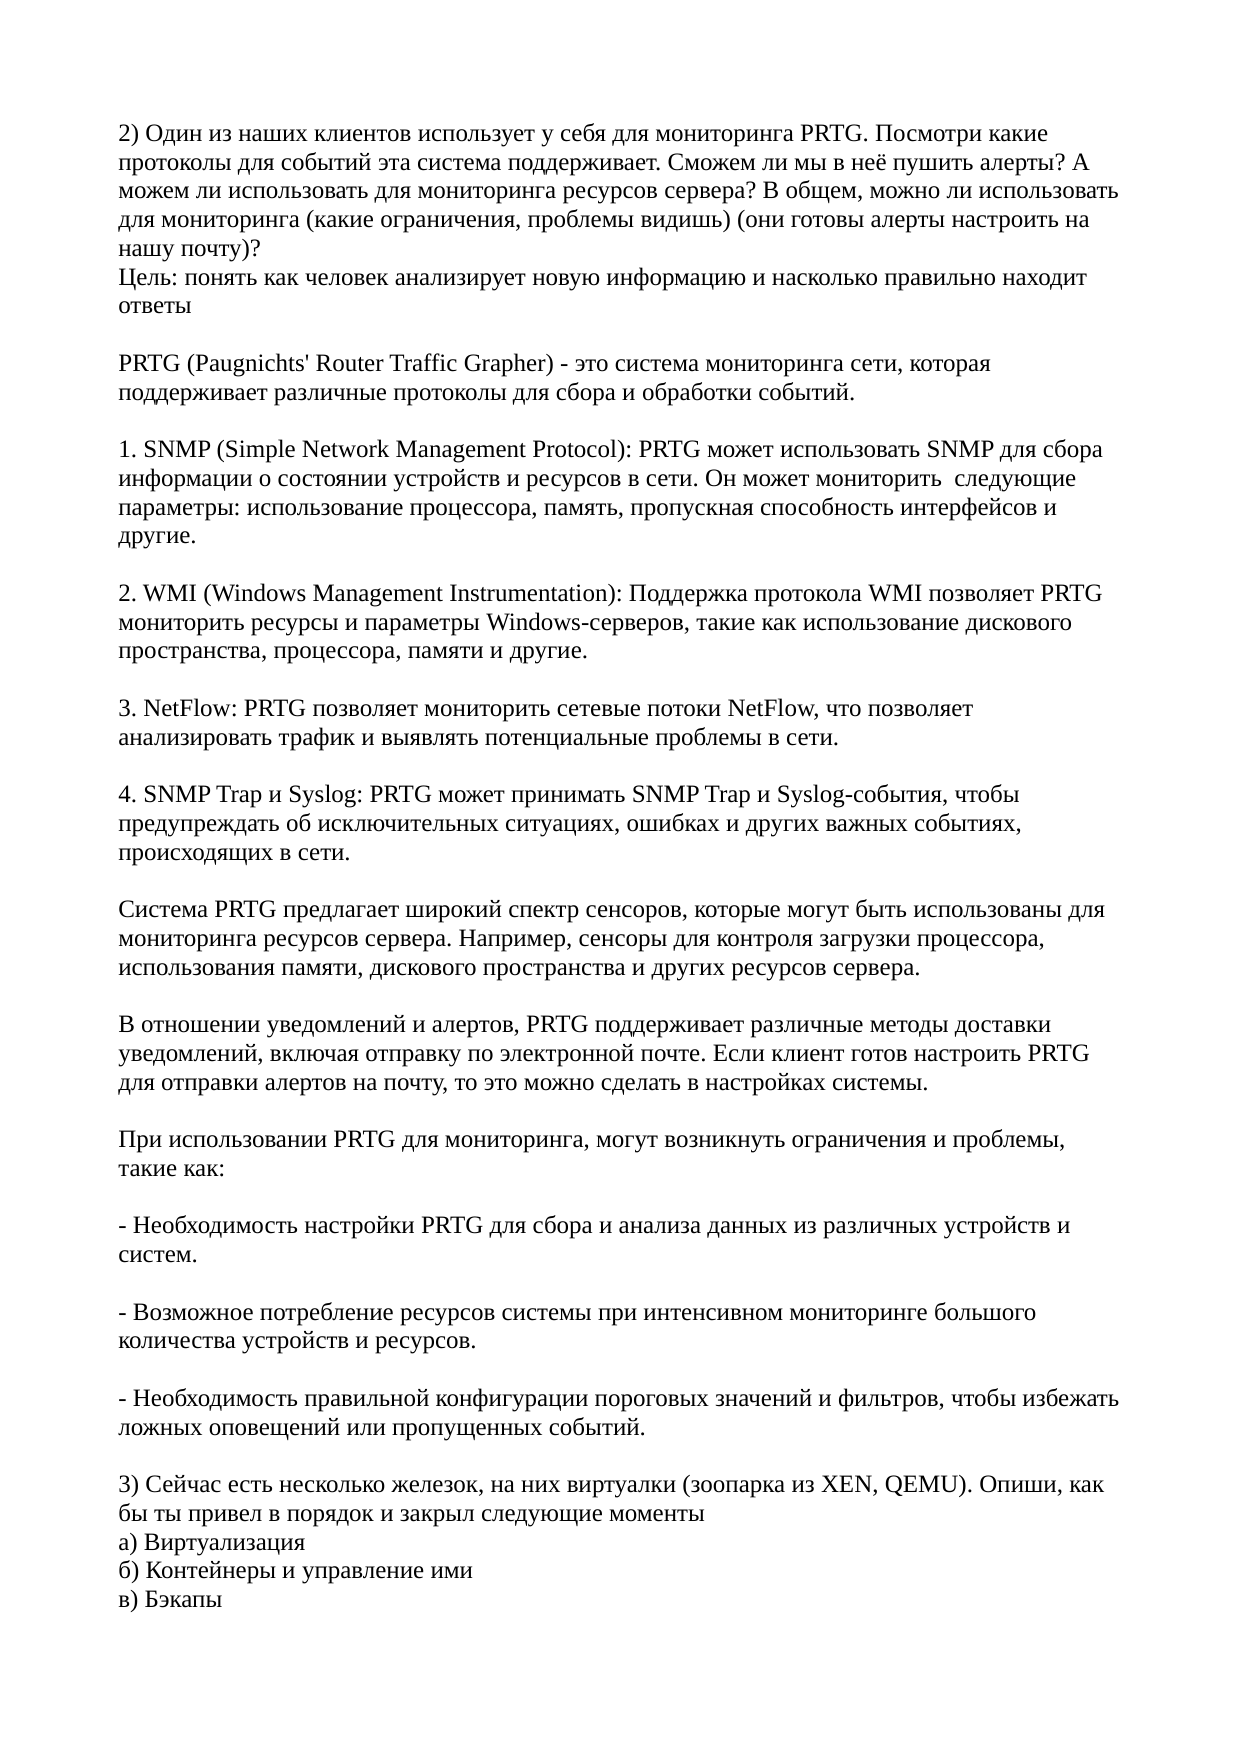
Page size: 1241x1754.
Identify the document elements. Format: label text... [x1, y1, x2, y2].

text 2. WMI (Windows Management Instrumentation): Поддержка протокола WMI позволяет PRTG мониторить ресурсы и параметры Windows-серверов, такие как использование дискового пространства, процессора, памяти и другие. [118, 578, 1122, 664]
text 3. NetFlow: PRTG позволяет мониторить сетевые потоки NetFlow, что позволяет анализировать трафик и выявлять потенциальные проблемы в сети. [118, 693, 1122, 751]
text При использовании PRTG для мониторинга, могут возникнуть ограничения и проблемы, такие как: [118, 1124, 1122, 1182]
text - Возможное потребление ресурсов системы при интенсивном мониторинге большого количества устройств и ресурсов. [118, 1297, 1122, 1354]
text 2) Один из наших клиентов использует у себя для мониторинга PRTG. Посмотри какие протоколы для событий эта система поддерживает. Сможем ли мы в неё пушить алерты? А можем ли использовать для мониторинга ресурсов сервера? В общем, можно ли использовать для мониторинга (какие ограничения, проблемы видишь) (они готовы алерты настроить на нашу почту)? [118, 118, 1122, 262]
text б) Контейнеры и управление ими [118, 1556, 1122, 1584]
text PRTG (Paugnichts' Router Traffic Grapher) - это система мониторинга сети, которая поддерживает различные протоколы для сбора и обработки событий. [118, 348, 1122, 406]
text в) Бэкапы [118, 1584, 1122, 1613]
text 3) Сейчас есть несколько железок, на них виртуалки (зоопарка из XEN, QEMU). Опиши, как бы ты привел в порядок и закрыл следующие моменты [118, 1469, 1122, 1527]
text 4. SNMP Trap и Syslog: PRTG может принимать SNMP Trap и Syslog-события, чтобы предупреждать об исключительных ситуациях, ошибках и других важных событиях, происходящих в сети. [118, 779, 1122, 866]
text - Необходимость правильной конфигурации пороговых значений и фильтров, чтобы избежать ложных оповещений или пропущенных событий. [118, 1383, 1122, 1441]
text а) Виртуализация [118, 1527, 1122, 1556]
text - Необходимость настройки PRTG для сбора и анализа данных из различных устройств и систем. [118, 1211, 1122, 1268]
text Цель: понять как человек анализирует новую информацию и насколько правильно находит ответы [118, 262, 1122, 319]
text 1. SNMP (Simple Network Management Protocol): PRTG может использовать SNMP для сбора информации о состоянии устройств и ресурсов в сети. Он может мониторить следующие параметры: использование процессора, память, пропускная способность интерфейсов и другие. [118, 434, 1122, 549]
text Система PRTG предлагает широкий спектр сенсоров, которые могут быть использованы для мониторинга ресурсов сервера. Например, сенсоры для контроля загрузки процессора, использования памяти, дискового пространства и других ресурсов сервера. [118, 894, 1122, 981]
text В отношении уведомлений и алертов, PRTG поддерживает различные методы доставки уведомлений, включая отправку по электронной почте. Если клиент готов настроить PRTG для отправки алертов на почту, то это можно сделать в настройках системы. [118, 1009, 1122, 1096]
